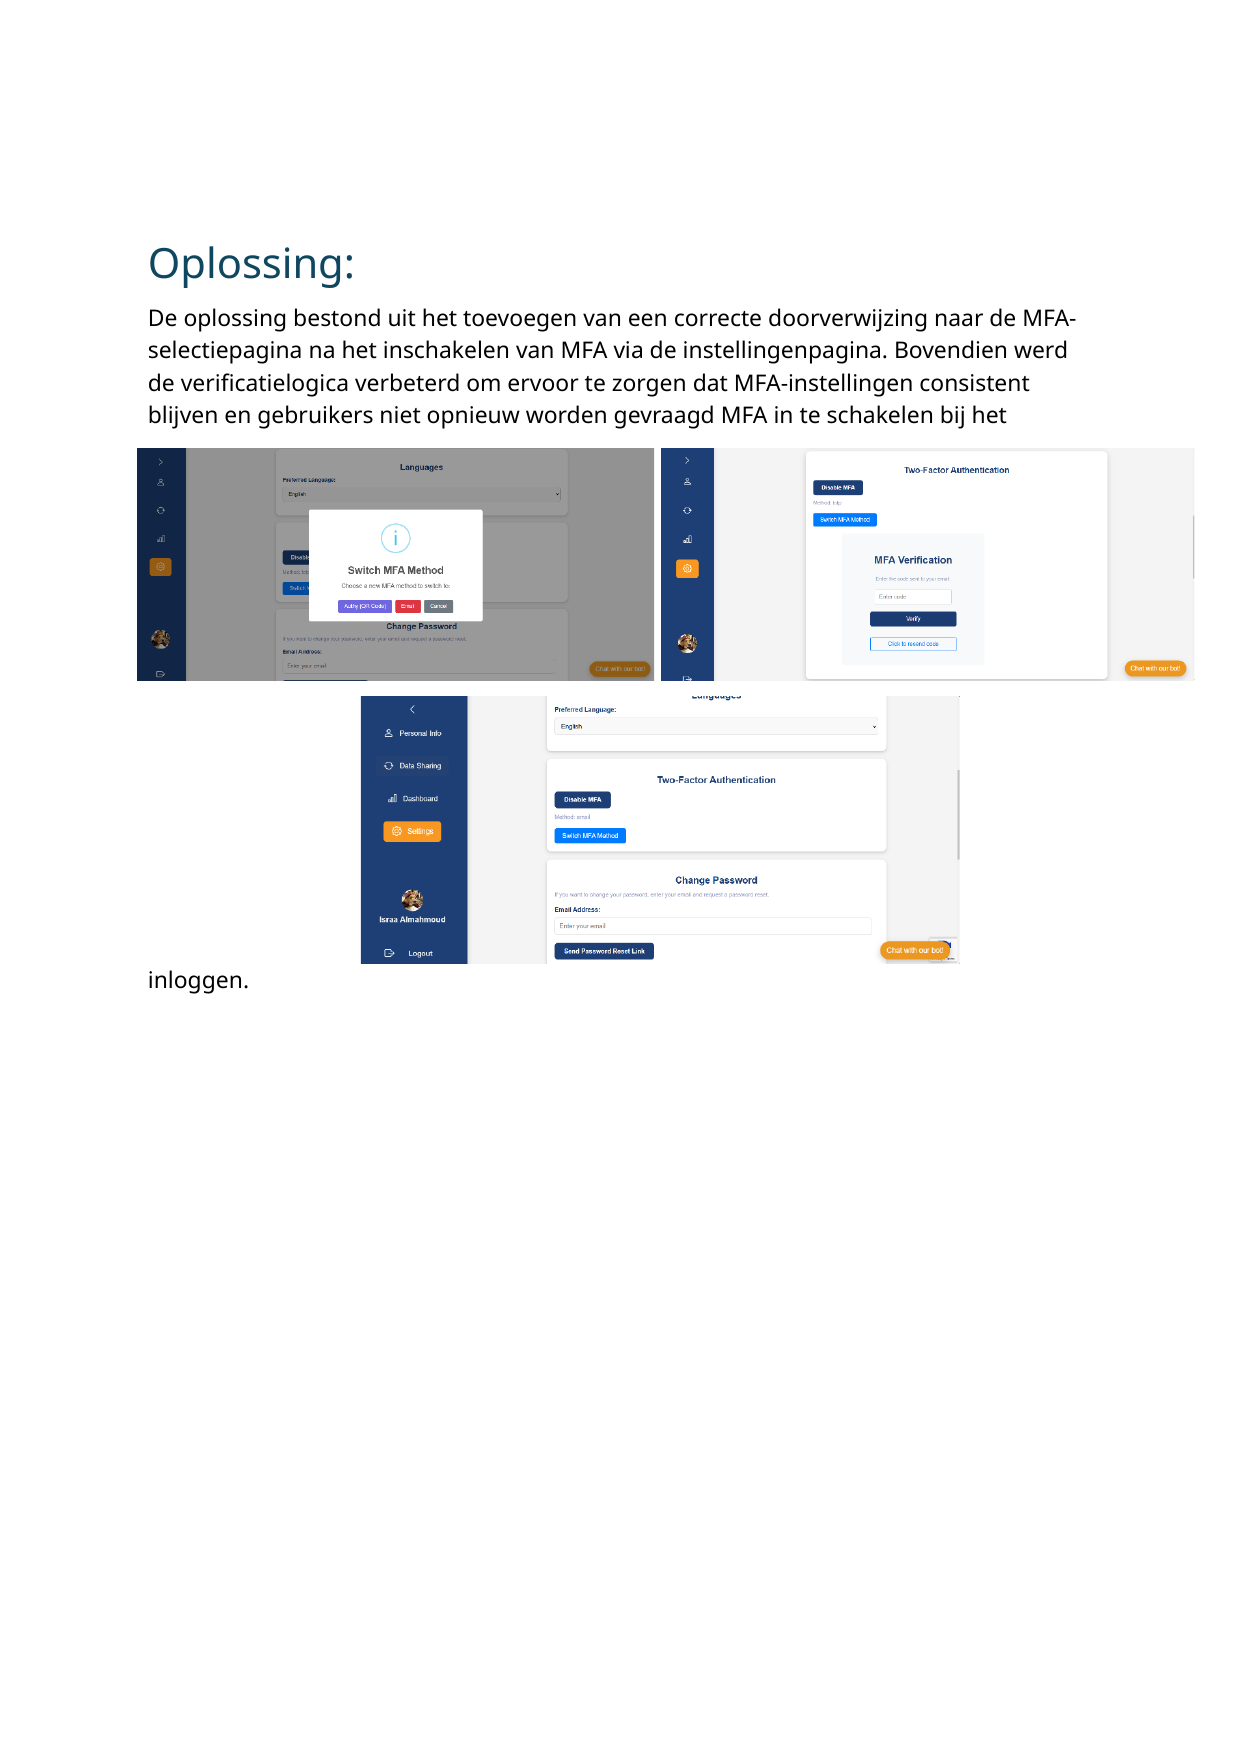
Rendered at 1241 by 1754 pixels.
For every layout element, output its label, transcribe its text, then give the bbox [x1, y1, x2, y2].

subtitle Oplossing: [148, 234, 1093, 291]
text De oplossing bestond uit het toevoegen van een correcte doorverwijzing naar de MFA-selectiepagina na het inschakelen van MFA via de instellingenpagina. Bovendien werd de verificatielogica verbeterd om ervoor te zorgen dat MFA-instellingen consistent blijven en gebruikers niet opnieuw worden gevraagd MFA in te schakelen bij het inloggen. [148, 302, 1093, 995]
